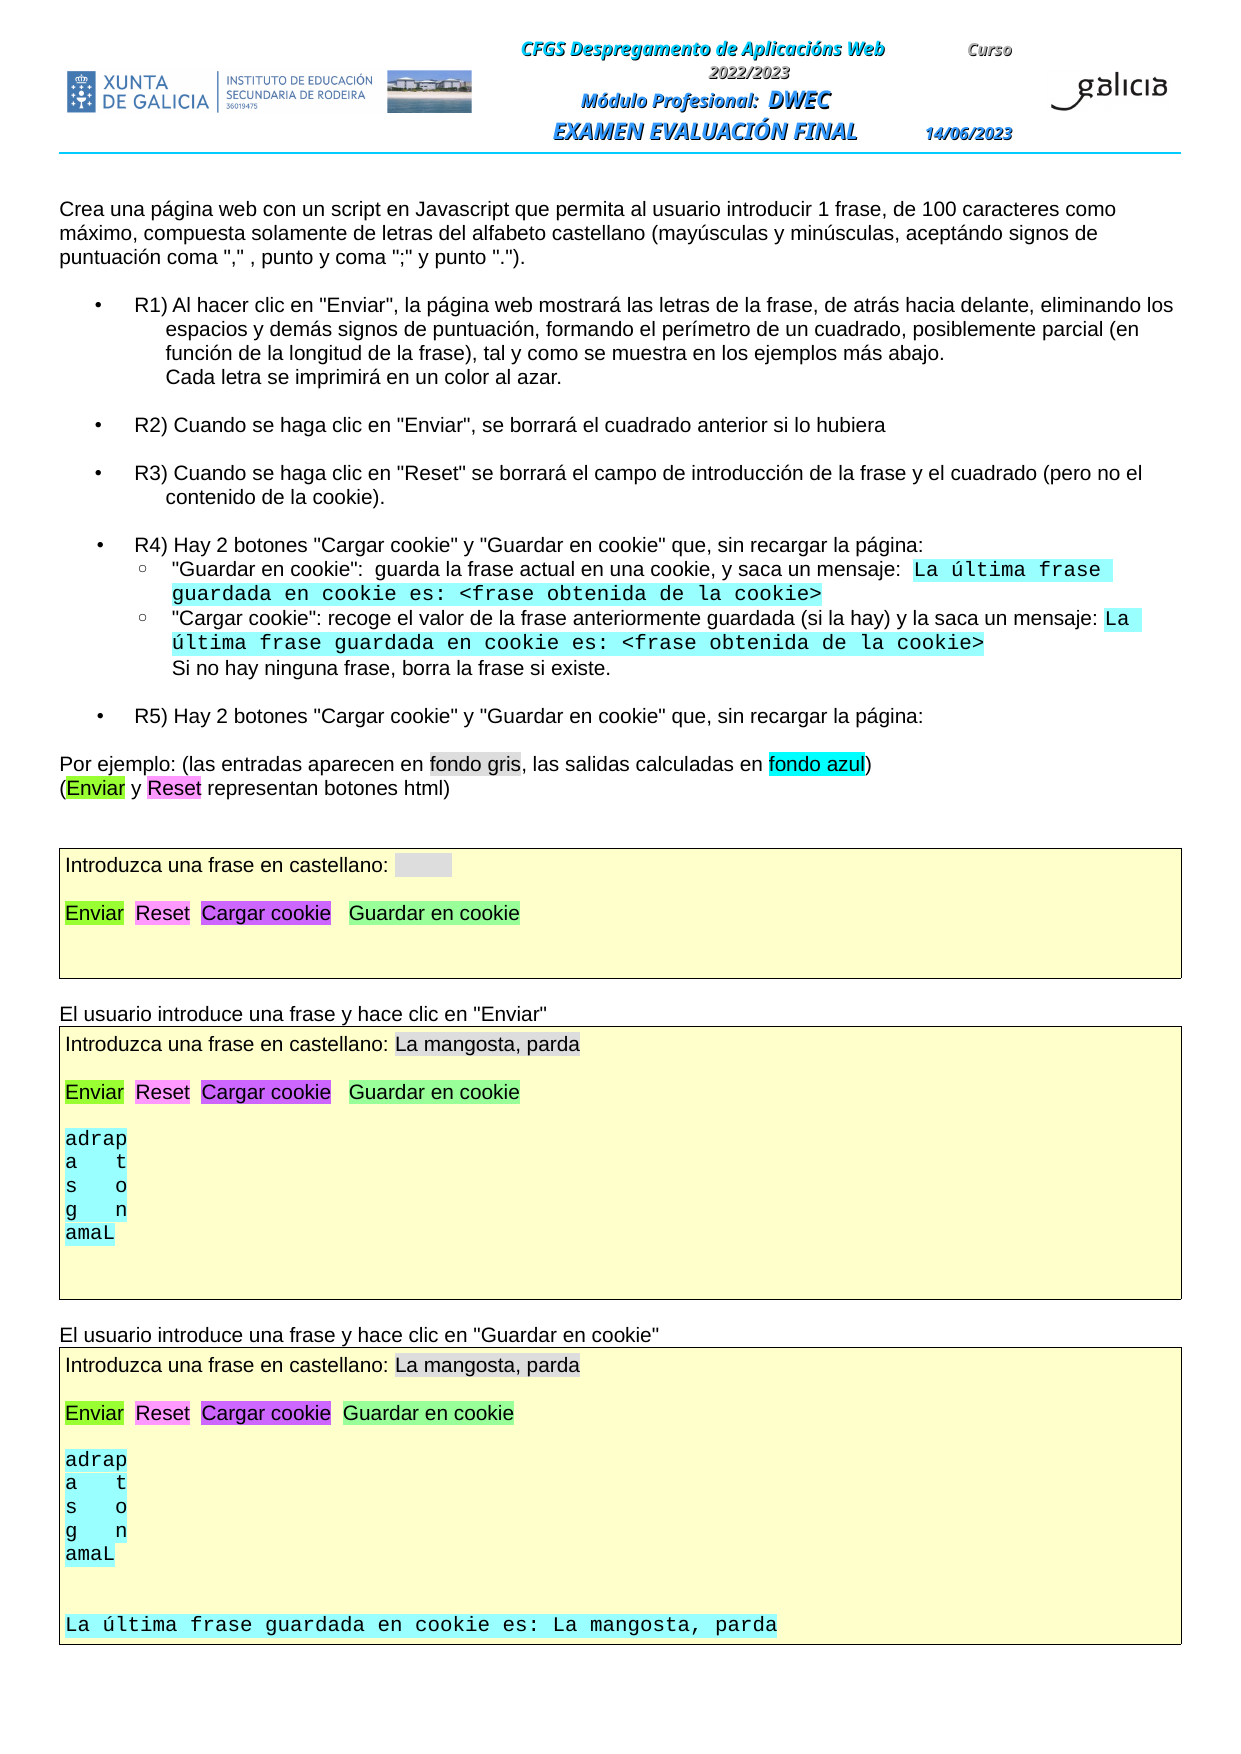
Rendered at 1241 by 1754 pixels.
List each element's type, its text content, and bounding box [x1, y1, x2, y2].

list "Guardar en cookie": guarda la frase actual en una cookie, y saca un mensaje: La última frase guardada en cookie es: <frase obtenida de la cookie> [134, 557, 1181, 606]
list Cada letra se imprimirá en un color al azar. [94, 365, 1181, 389]
table_header Introduzca una frase en castellano: La mangosta, parda Enviar Reset Cargar cookie Guardar en cookie adrap a t s o g n amaL La última frase guardada en cookie es: La mangosta, parda [60, 1348, 1181, 1644]
text Crea una página web con un script en Javascript que permita al usuario introducir 1 frase, de 100 caracteres como máximo, compuesta solamente de letras del alfabeto castellano (mayúsculas y minúsculas, aceptándo signos de puntuación coma "," , punto y coma ";" y punto "."). [59, 197, 1181, 269]
list R3) Cuando se haga clic en "Reset" se borrará el campo de introducción de la frase y el cuadrado (pero no el contenido de la cookie). [94, 461, 1181, 509]
list R5) Hay 2 botones "Cargar cookie" y "Guardar en cookie" que, sin recargar la página: [97, 703, 1181, 728]
table_header Introduzca una frase en castellano: Enviar Reset Cargar cookie Guardar en cookie [60, 849, 1181, 978]
list Si no hay ninguna frase, borra la frase si existe. [134, 656, 1181, 679]
text El usuario introduce una frase y hace clic en "Guardar en cookie" [59, 1323, 1181, 1347]
text (Enviar y Reset representan botones html) [59, 776, 1181, 799]
picture [64, 67, 473, 114]
list R1) Al hacer clic en "Enviar", la página web mostrará las letras de la frase, de atrás hacia delante, eliminando los espacios y demás signos de puntuación, formando el perímetro de un cuadrado, posiblemente parcial (en función de la longitud de la frase), tal y como se muestra en los ejemplos más abajo. [94, 293, 1181, 365]
list R4) Hay 2 botones "Cargar cookie" y "Guardar en cookie" que, sin recargar la página: [97, 533, 1181, 557]
text Por ejemplo: (las entradas aparecen en fondo gris, las salidas calculadas en fondo azul) [59, 752, 1181, 776]
table_header Introduzca una frase en castellano: La mangosta, parda Enviar Reset Cargar cookie Guardar en cookie adrap a t s o g n amaL [60, 1027, 1181, 1299]
list R2) Cuando se haga clic en "Enviar", se borrará el cuadrado anterior si lo hubiera [94, 413, 1181, 437]
list "Cargar cookie": recoge el valor de la frase anteriormente guardada (si la hay) y la saca un mensaje: La última frase guardada en cookie es: <frase obtenida de la cookie> [134, 606, 1181, 656]
picture [1051, 70, 1172, 114]
text El usuario introduce una frase y hace clic en "Enviar" [59, 1002, 1181, 1026]
